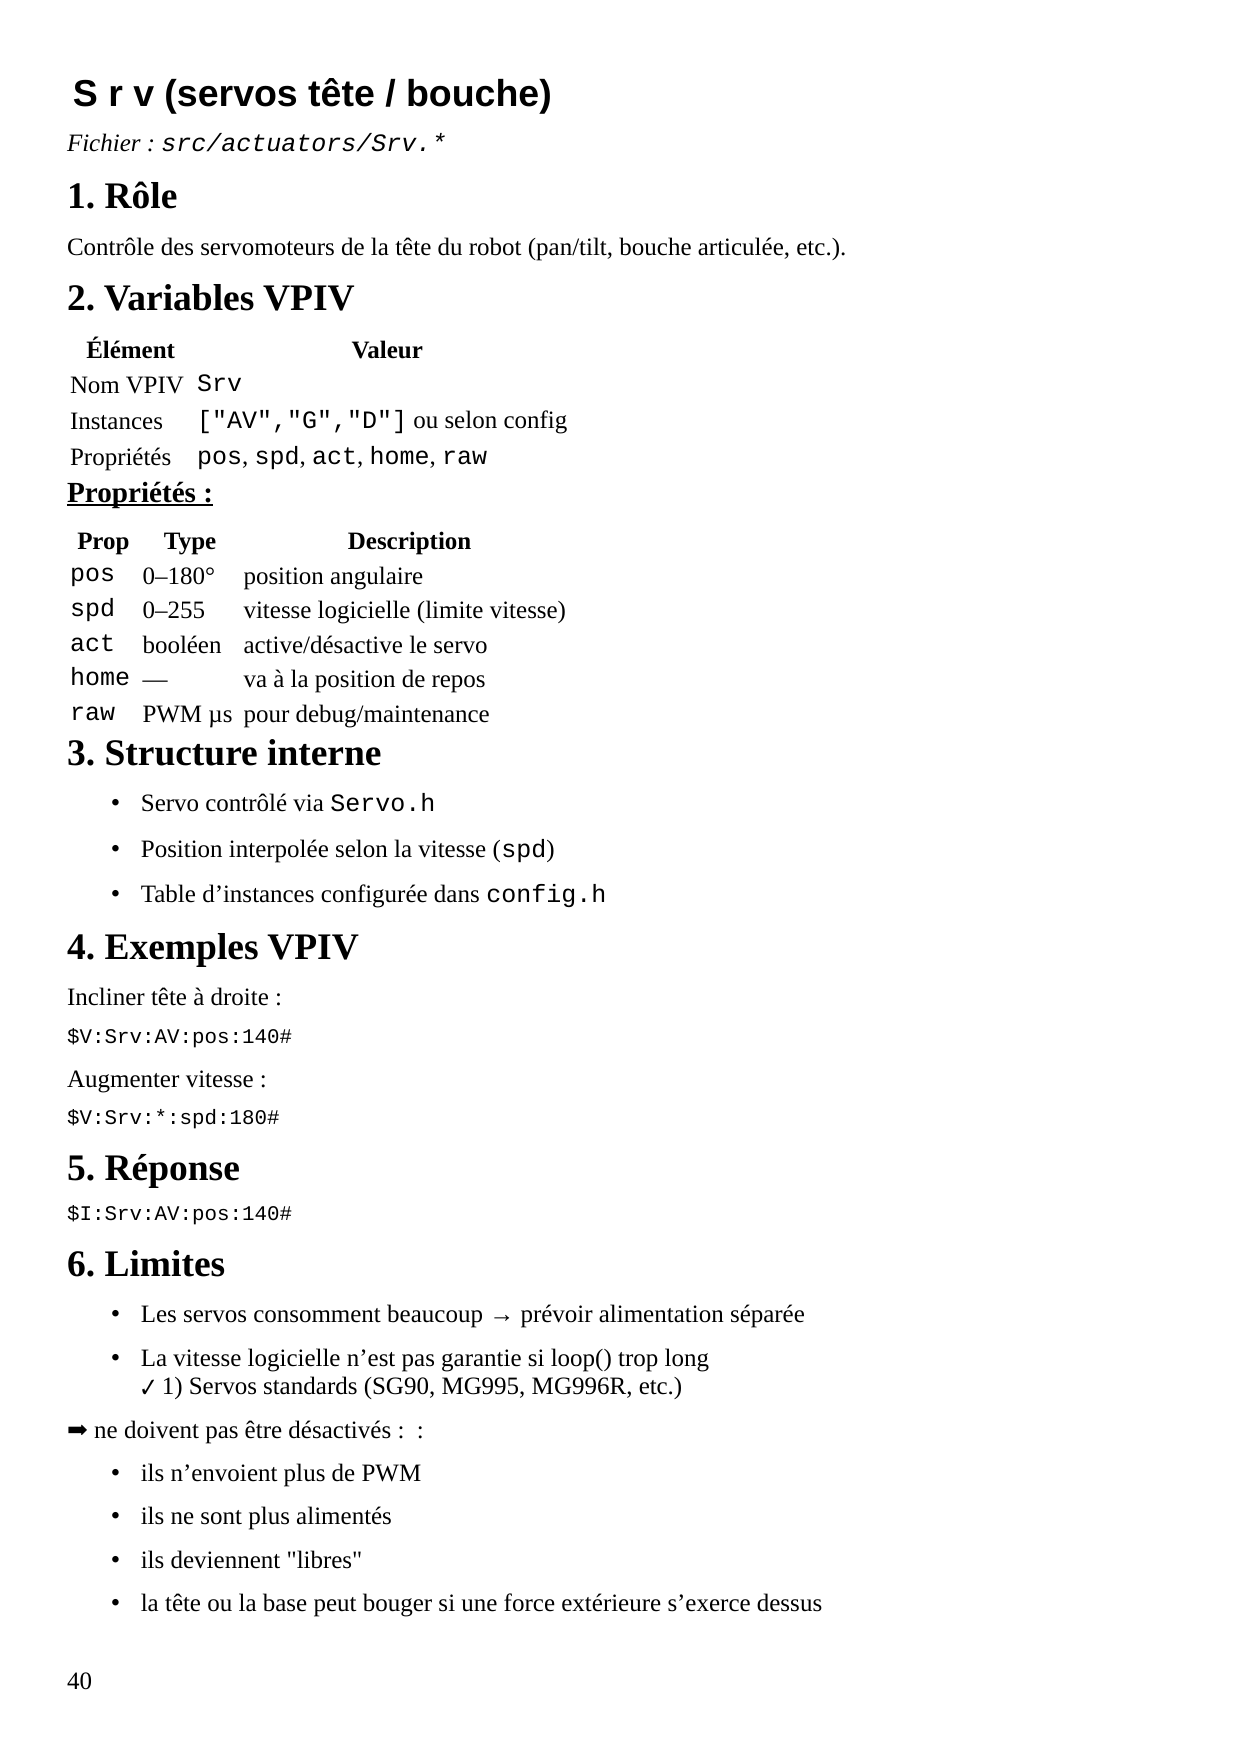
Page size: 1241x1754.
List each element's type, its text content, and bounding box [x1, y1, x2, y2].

subtitle 6. Limites [67, 1242, 1140, 1285]
text $I:Srv:AV:pos:140# [67, 1203, 1140, 1227]
table_header Élément [67, 333, 194, 367]
table_cell pos, spd, act, home, raw [194, 439, 580, 475]
table_cell va à la position de repos [240, 662, 579, 696]
list Servo contrôlé via Servo.h [111, 788, 1140, 819]
table_cell vitesse logicielle (limite vitesse) [240, 593, 579, 627]
table_header Description [240, 523, 579, 558]
subtitle 2. Variables VPIV [67, 275, 1140, 318]
table_cell spd [67, 593, 139, 627]
subtitle 3. Structure interne [67, 731, 1140, 774]
list ils ne sont plus alimentés [111, 1501, 1140, 1530]
table_cell act [67, 627, 139, 662]
table_header Type [139, 523, 240, 558]
table_cell pos [67, 558, 139, 592]
list ils n’envoient plus de PWM [111, 1458, 1140, 1487]
text Contrôle des servomoteurs de la tête du robot (pan/tilt, bouche articulée, etc.). [67, 232, 1140, 260]
table_cell Srv [194, 367, 580, 402]
list Position interpolée selon la vitesse (spd) [111, 834, 1140, 865]
table_cell Nom VPIV [67, 367, 194, 402]
subtitle 1. Rôle [67, 174, 1140, 217]
text Augmenter vitesse : [67, 1064, 1140, 1093]
text Fichier : src/actuators/Srv.* [67, 128, 1140, 159]
text $V:Srv:*:spd:180# [67, 1107, 1140, 1131]
table_cell 0–255 [139, 593, 240, 627]
table_cell ["AV","G","D"] ou selon config [194, 402, 580, 438]
table_cell 0–180° [139, 558, 240, 592]
subtitle Propriétés : [67, 475, 1140, 509]
text ➡️ ne doivent pas être désactivés : : [67, 1415, 1140, 1443]
table_cell home [67, 662, 139, 696]
text $V:Srv:AV:pos:140# [67, 1026, 1140, 1049]
list Les servos consomment beaucoup → prévoir alimentation séparée [111, 1299, 1140, 1328]
table_cell Instances [67, 402, 194, 438]
table_cell — [139, 662, 240, 696]
table_cell raw [67, 696, 139, 731]
table_cell pour debug/maintenance [240, 696, 579, 731]
subtitle 4. Exemples VPIV [67, 925, 1140, 968]
table_header Valeur [194, 333, 580, 367]
list La vitesse logicielle n’est pas garantie si loop() trop long ✔️ 1) Servos standards (SG90, MG995, MG996R, etc.) [111, 1343, 1140, 1400]
list la tête ou la base peut bouger si une force extérieure s’exerce dessus [111, 1588, 1140, 1617]
table_header Prop [67, 523, 139, 558]
subtitle S r v (servos tête / bouche) [73, 71, 1140, 114]
table_cell position angulaire [240, 558, 579, 592]
text Incliner tête à droite : [67, 982, 1140, 1011]
subtitle 5. Réponse [67, 1146, 1140, 1189]
table_cell Propriétés [67, 439, 194, 475]
table_cell booléen [139, 627, 240, 662]
list ils deviennent "libres" [111, 1545, 1140, 1573]
table_cell active/désactive le servo [240, 627, 579, 662]
table_cell PWM µs [139, 696, 240, 731]
list Table d’instances configurée dans config.h [111, 879, 1140, 910]
